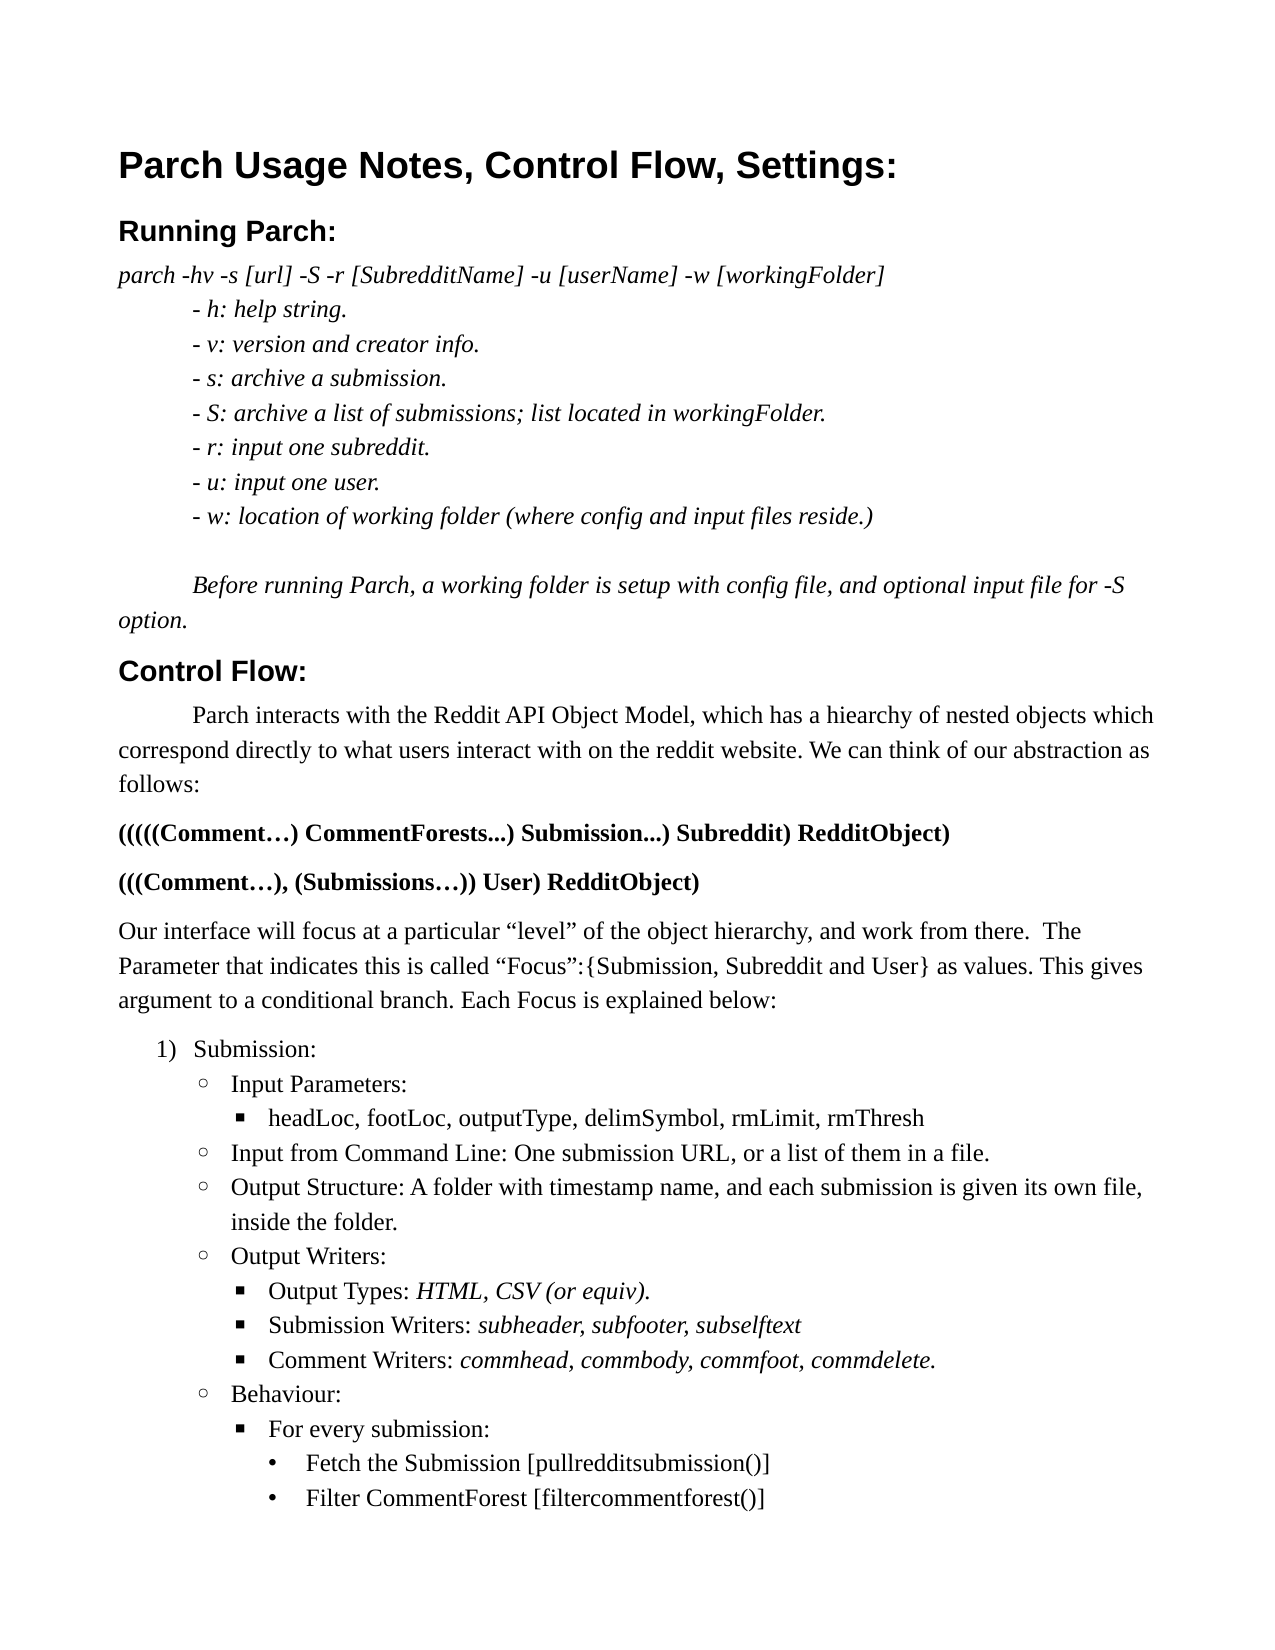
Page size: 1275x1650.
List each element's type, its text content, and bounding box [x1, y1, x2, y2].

text (((Comment…), (Submissions…)) User) RedditObject) [118, 867, 1157, 896]
list Input Parameters: [193, 1069, 1157, 1098]
list Output Writers: [193, 1241, 1157, 1270]
list Output Structure: A folder with timestamp name, and each submission is given its own file, inside the folder. [193, 1172, 1157, 1236]
list Input from Command Line: One submission URL, or a list of them in a file. [193, 1138, 1157, 1167]
text - s: archive a submission. [118, 363, 1157, 392]
list For every submission: [231, 1414, 1157, 1442]
text - h: help string. [118, 294, 1157, 323]
subtitle Parch Usage Notes, Control Flow, Settings: [118, 143, 1157, 187]
text - w: location of working folder (where config and input files reside.) [118, 501, 1157, 530]
text Before running Parch, a working folder is setup with config file, and optional input file for -S option. [118, 570, 1157, 634]
subtitle Control Flow: [118, 654, 1157, 688]
text parch -hv -s [url] -S -r [SubredditName] -u [userName] -w [workingFolder] [118, 260, 1157, 289]
list Output Types: HTML, CSV (or equiv). [231, 1276, 1157, 1304]
list Fetch the Submission [pullredditsubmission()] [268, 1448, 1157, 1477]
list Comment Writers: commhead, commbody, commfoot, commdelete. [231, 1345, 1157, 1373]
list Filter CommentForest [filtercommentforest()] [268, 1483, 1157, 1511]
text (((((Comment…) CommentForests...) Submission...) Subreddit) RedditObject) [118, 818, 1157, 847]
text - r: input one subreddit. [118, 432, 1157, 461]
text Parch interacts with the Reddit API Object Model, which has a hiearchy of nested objects which correspond directly to what users interact with on the reddit website. We can think of our abstraction as follows: [118, 700, 1157, 798]
text - v: version and creator info. [118, 329, 1157, 358]
text - S: archive a list of submissions; list located in workingFolder. [118, 398, 1157, 427]
list Behaviour: [193, 1379, 1157, 1408]
text - u: input one user. [118, 467, 1157, 496]
list Submission Writers: subheader, subfooter, subselftext [231, 1310, 1157, 1339]
text Our interface will focus at a particular “level” of the object hierarchy, and work from there. The Parameter that indicates this is called “Focus”:{Submission, Subreddit and User} as values. This gives argument to a conditional branch. Each Focus is explained below: [118, 916, 1157, 1014]
list headLoc, footLoc, outputType, delimSymbol, rmLimit, rmThresh [231, 1103, 1157, 1132]
subtitle Running Parch: [118, 214, 1157, 248]
list Submission: [156, 1034, 1157, 1063]
